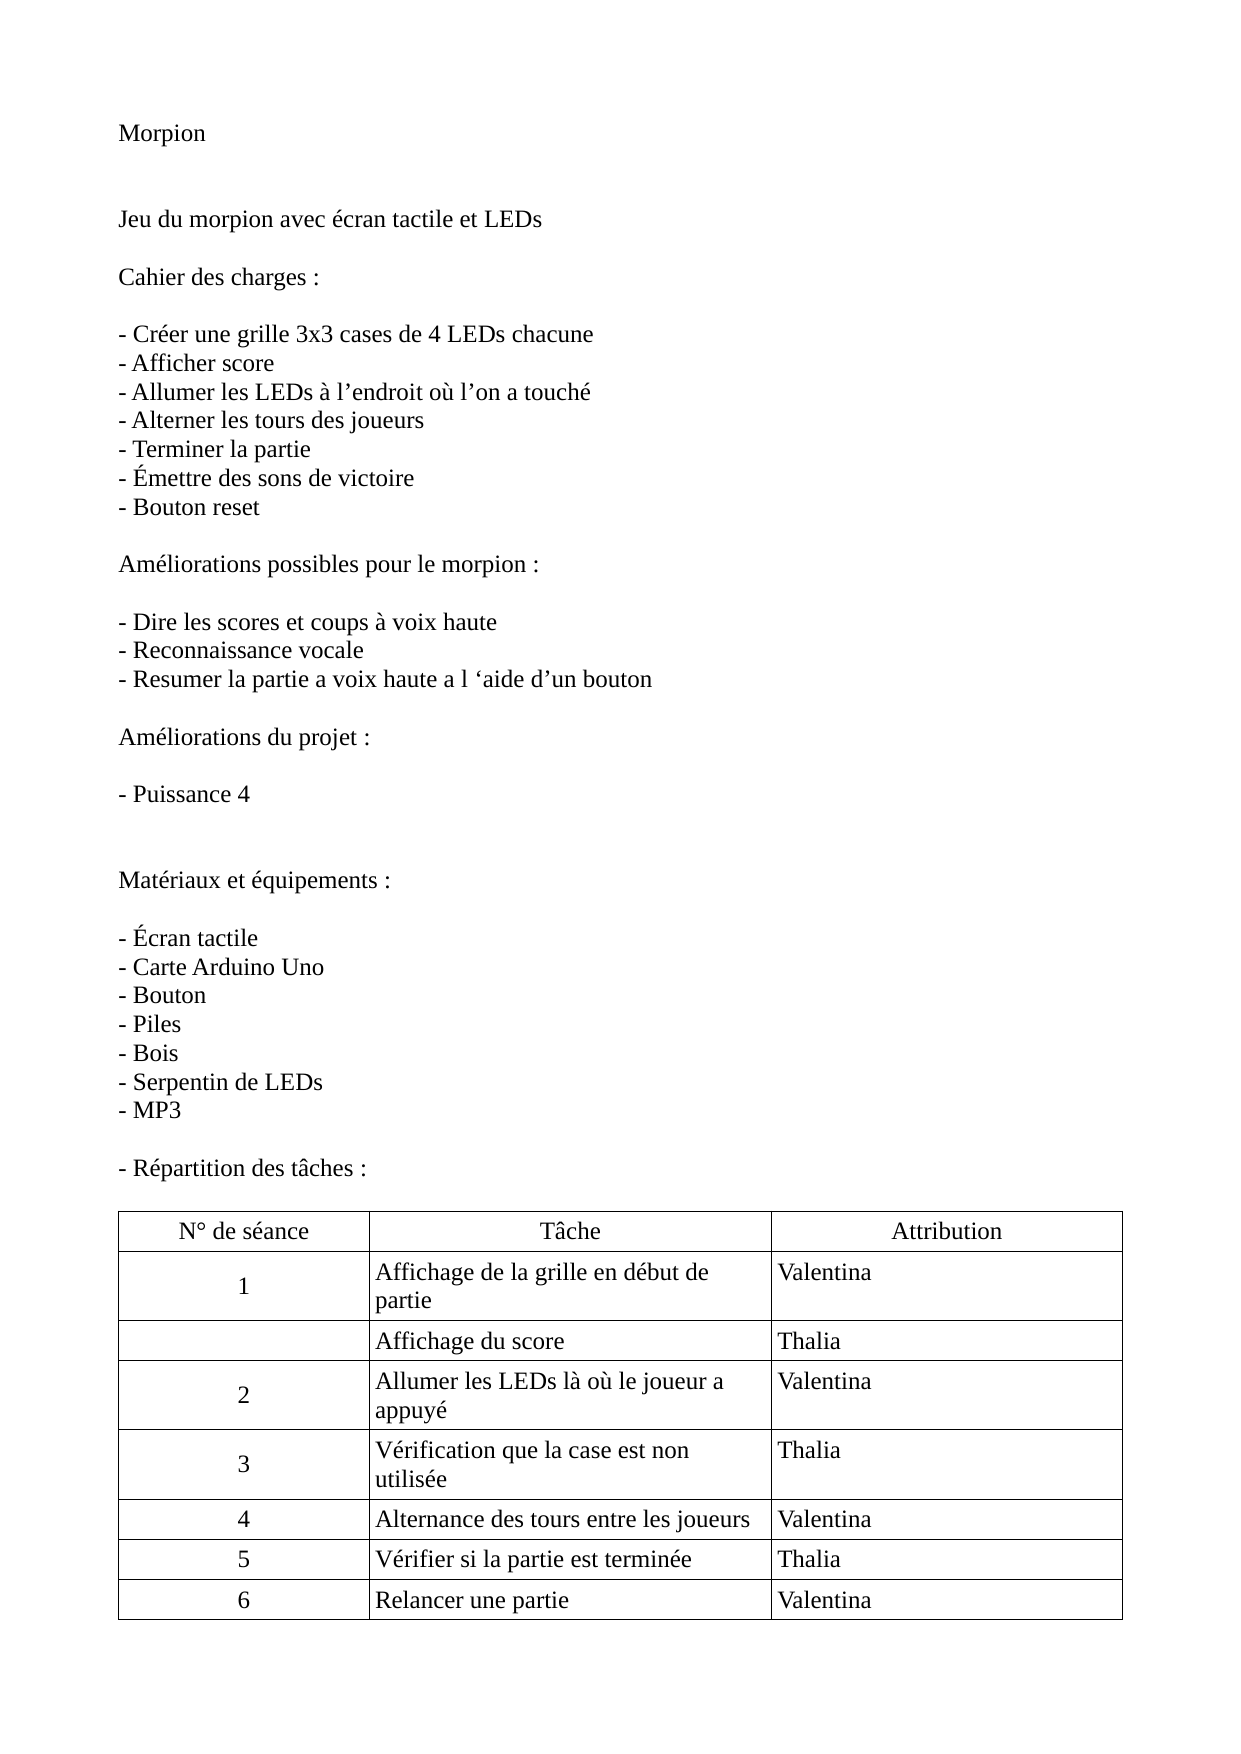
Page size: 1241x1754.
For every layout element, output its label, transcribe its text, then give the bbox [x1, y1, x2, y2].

table_cell 5 [119, 1540, 369, 1579]
table_cell Vérification que la case est non utilisée [370, 1430, 771, 1498]
table_cell 2 [119, 1361, 369, 1429]
text - Piles [118, 1009, 1122, 1038]
table_cell Vérifier si la partie est terminée [370, 1540, 771, 1579]
text - Émettre des sons de victoire [118, 463, 1122, 492]
text - Bouton reset [118, 492, 1122, 521]
table_cell Valentina [772, 1361, 1122, 1429]
table_cell Thalia [772, 1540, 1122, 1579]
table_cell 3 [119, 1430, 369, 1498]
text - Bouton [118, 981, 1122, 1009]
table_header Tâche [370, 1212, 771, 1251]
table_cell 4 [119, 1500, 369, 1539]
text - Resumer la partie a voix haute a l ‘aide d’un bouton [118, 664, 1122, 693]
table_header N° de séance [119, 1212, 369, 1251]
text - Créer une grille 3x3 cases de 4 LEDs chacune [118, 319, 1122, 348]
table_cell Thalia [772, 1430, 1122, 1498]
text - MP3 [118, 1096, 1122, 1124]
table_cell 6 [119, 1580, 369, 1619]
text - Afficher score [118, 348, 1122, 377]
table_header Attribution [772, 1212, 1122, 1251]
text - Serpentin de LEDs [118, 1067, 1122, 1096]
table_cell Affichage de la grille en début de partie [370, 1252, 771, 1320]
text - Alterner les tours des joueurs [118, 406, 1122, 434]
text - Allumer les LEDs à l’endroit où l’on a touché [118, 377, 1122, 406]
text - Reconnaissance vocale [118, 636, 1122, 664]
text - Terminer la partie [118, 434, 1122, 463]
table_cell Valentina [772, 1580, 1122, 1619]
text Matériaux et équipements : [118, 866, 1122, 894]
text - Dire les scores et coups à voix haute [118, 607, 1122, 636]
table_cell Allumer les LEDs là où le joueur a appuyé [370, 1361, 771, 1429]
text - Carte Arduino Uno [118, 952, 1122, 981]
table_cell Relancer une partie [370, 1580, 771, 1619]
table_cell 1 [119, 1252, 369, 1320]
text Cahier des charges : [118, 262, 1122, 291]
text - Écran tactile [118, 923, 1122, 952]
text Morpion [118, 118, 1122, 147]
table_cell Alternance des tours entre les joueurs [370, 1500, 771, 1539]
table_cell Valentina [772, 1500, 1122, 1539]
text Jeu du morpion avec écran tactile et LEDs [118, 204, 1122, 233]
table_cell Affichage du score [370, 1321, 771, 1360]
table_cell [119, 1321, 369, 1360]
text Améliorations possibles pour le morpion : [118, 549, 1122, 578]
text - Répartition des tâches : [118, 1153, 1122, 1182]
text - Puissance 4 [118, 779, 1122, 808]
table_cell Valentina [772, 1252, 1122, 1320]
text - Bois [118, 1038, 1122, 1067]
text Améliorations du projet : [118, 722, 1122, 751]
table_cell Thalia [772, 1321, 1122, 1360]
